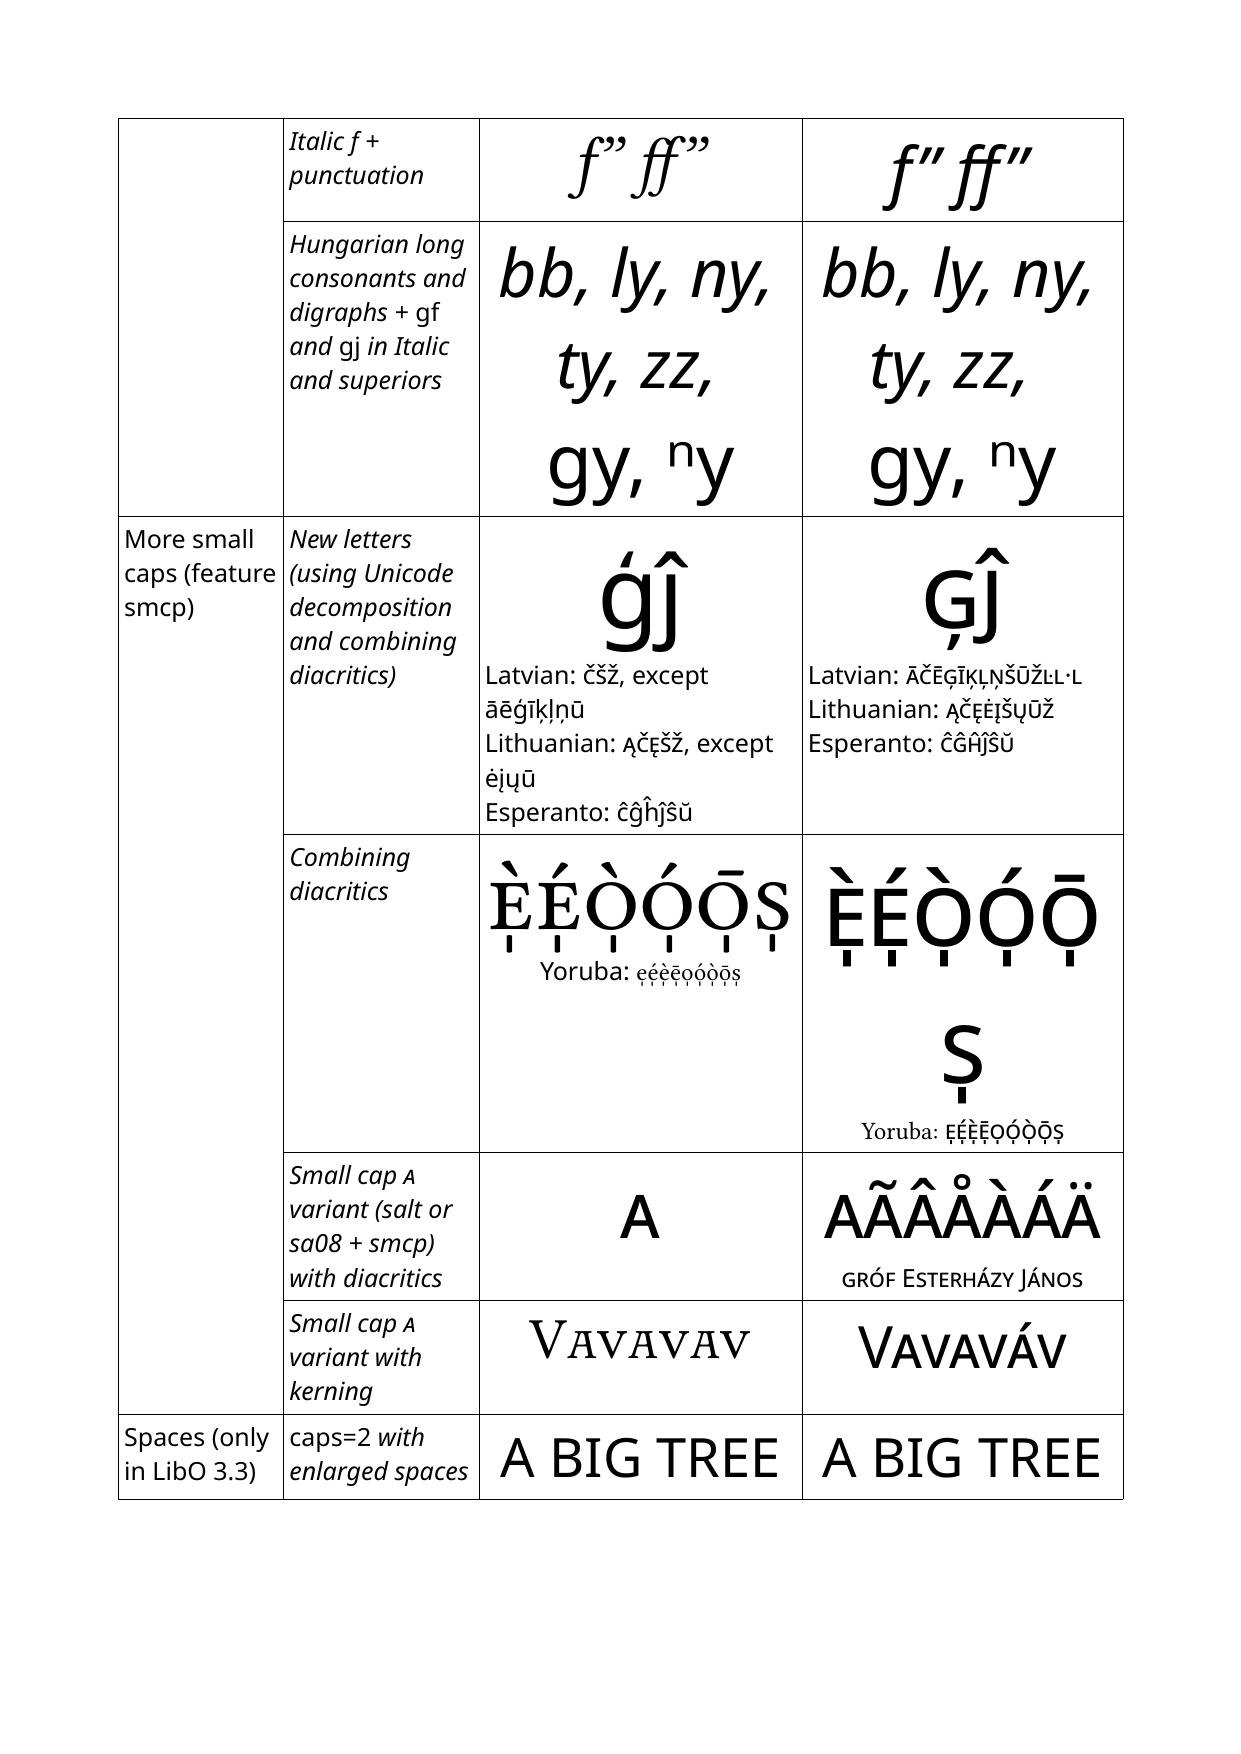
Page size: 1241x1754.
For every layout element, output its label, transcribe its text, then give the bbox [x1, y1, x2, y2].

table_cell More small caps (feature smcp) [119, 517, 283, 1414]
table_cell bb, ly, ny, ty, zz, gy, ny [803, 222, 1123, 516]
table_cell Small cap a variant with kerning [284, 1301, 479, 1414]
table_cell New letters (using Unicode decomposition and combining diacritics) [284, 517, 479, 834]
table_cell aãâåàáä gróf Esterházy János [803, 1153, 1123, 1300]
table_cell ̩̩̩̩̩̄̩ Yoruba: e̩é̩è̩ē̩o̩ó̩ò̩ō̩s̩ [480, 835, 802, 1152]
table_cell è̩é̩ò̩ó̩ō̩s̩ Yoruba: e̩é̩è̩ē̩o̩ó̩ò̩ō̩s̩ [803, 835, 1123, 1152]
table_cell [119, 119, 283, 516]
table_cell A BIG TREE [480, 1415, 802, 1499]
table_cell Italic f + punctuation [284, 119, 479, 221]
table_cell caps=2 with enlarged spaces [284, 1415, 479, 1499]
table_cell A BIG TREE [803, 1415, 1123, 1499]
table_cell ģĵ Latvian: āčēģīķļņšūžŀl·l Lithuanian: ąčęėįšųūž Esperanto: ĉĝĥĵŝŭ [803, 517, 1123, 834]
table_cell f” ﬀ” [480, 119, 802, 221]
table_cell Hungarian long consonants and digraphs + gf and gj in Italic and superiors [284, 222, 479, 516]
table_cell f” ﬀ” [803, 119, 1123, 221]
table_cell bb, ly, ny, ty, zz, gy, ny [480, 222, 802, 516]
table_cell Spaces (only in LibO 3.3) [119, 1415, 283, 1499]
table_cell a [480, 1153, 802, 1300]
table_cell V [480, 1301, 802, 1414]
table_cell Combining diacritics [284, 835, 479, 1152]
table_cell ģĵ Latvian: čšž, except āēģīķļņū Lithuanian: ąčęšž, except ėįųū Esperanto: ĉĝĥĵŝŭ [480, 517, 802, 834]
table_cell Small cap a variant (salt or sa08 + smcp) with diacritics [284, 1153, 479, 1300]
table_cell Vavaváv [803, 1301, 1123, 1414]
